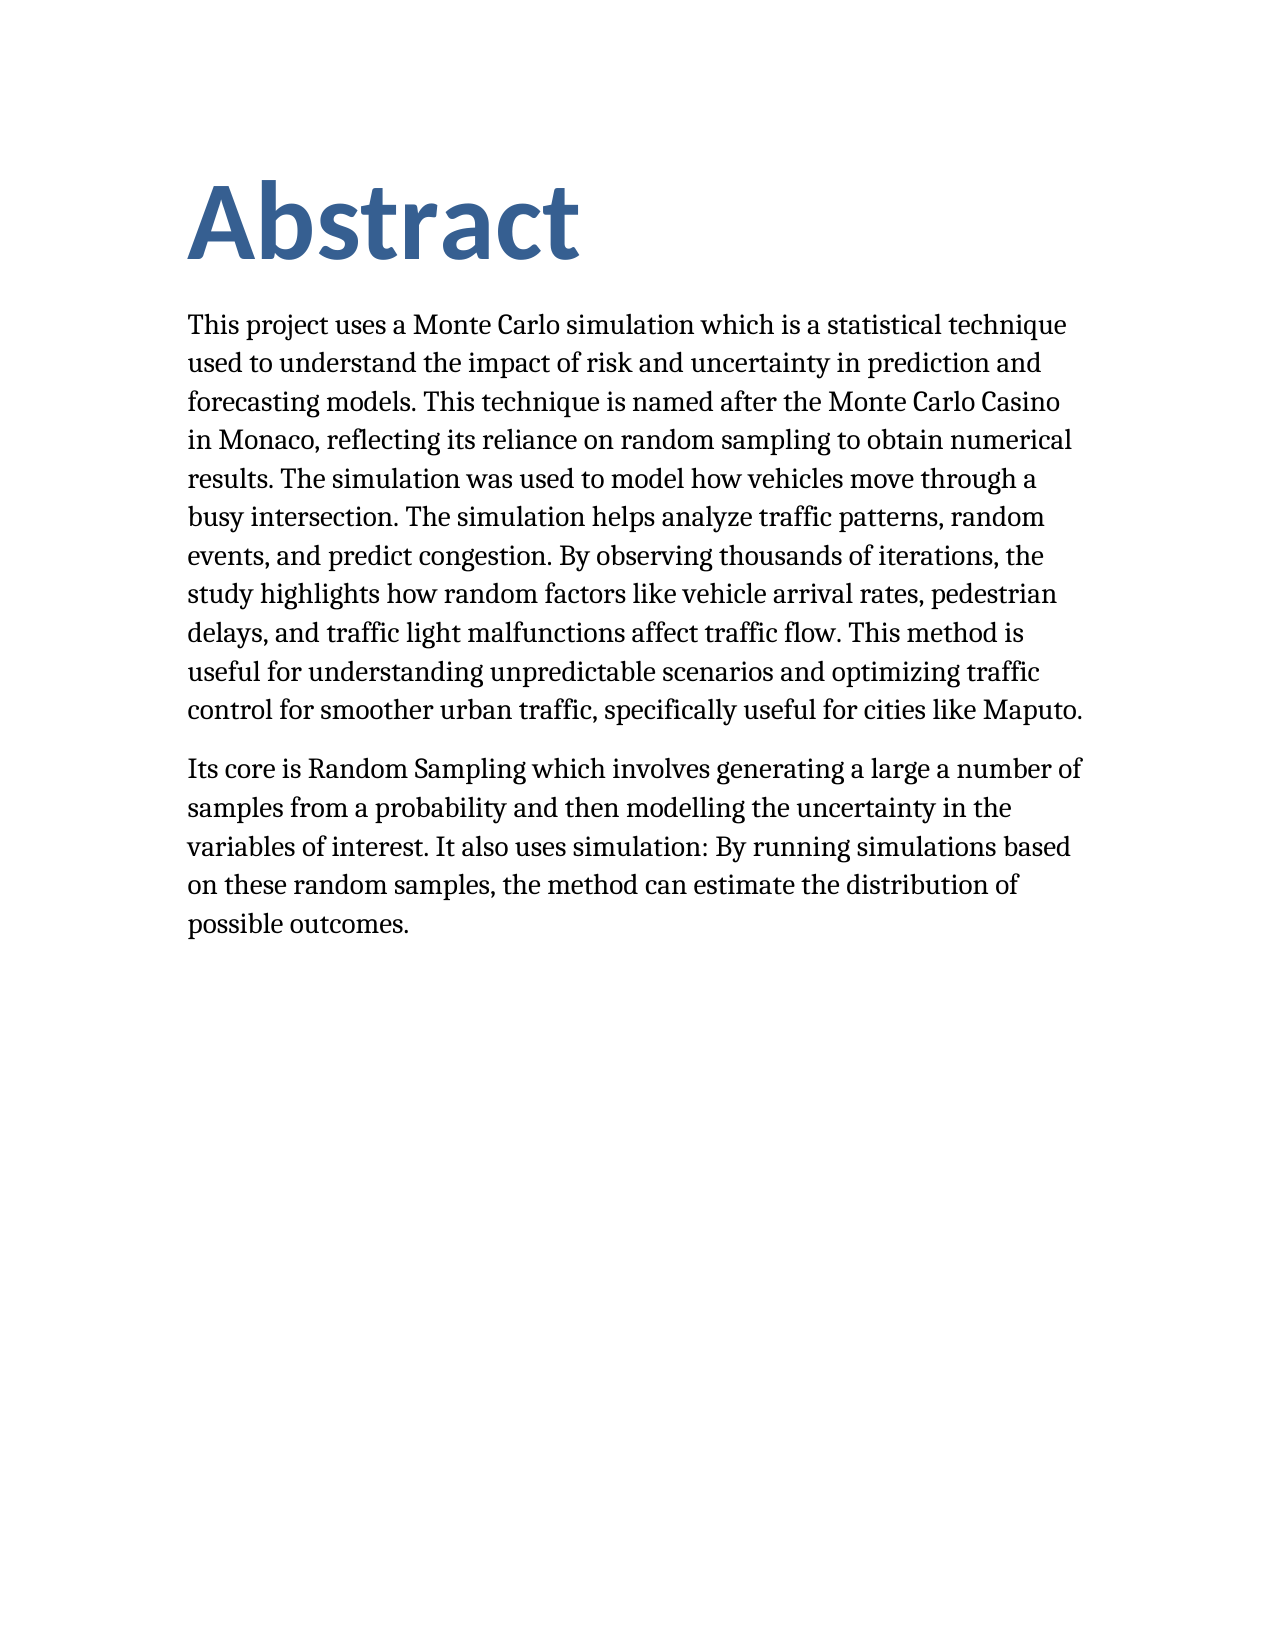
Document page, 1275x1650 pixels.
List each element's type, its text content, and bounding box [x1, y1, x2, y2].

text Its core is Random Sampling which involves generating a large a number of samples from a probability and then modelling the uncertainty in the variables of interest. It also uses simulation: By running simulations based on these random samples, the method can estimate the distribution of possible outcomes. [187, 753, 1087, 940]
text This project uses a Monte Carlo simulation which is a statistical technique used to understand the impact of risk and uncertainty in prediction and forecasting models. This technique is named after the Monte Carlo Casino in Monaco, reflecting its reliance on random sampling to obtain numerical results. The simulation was used to model how vehicles move through a busy intersection. The simulation helps analyze traffic patterns, random events, and predict congestion. By observing thousands of iterations, the study highlights how random factors like vehicle arrival rates, pedestrian delays, and traffic light malfunctions affect traffic flow. This method is useful for understanding unpredictable scenarios and optimizing traffic control for smoother urban traffic, specifically useful for cities like Maputo. [187, 308, 1087, 727]
subtitle Abstract [187, 150, 1087, 287]
